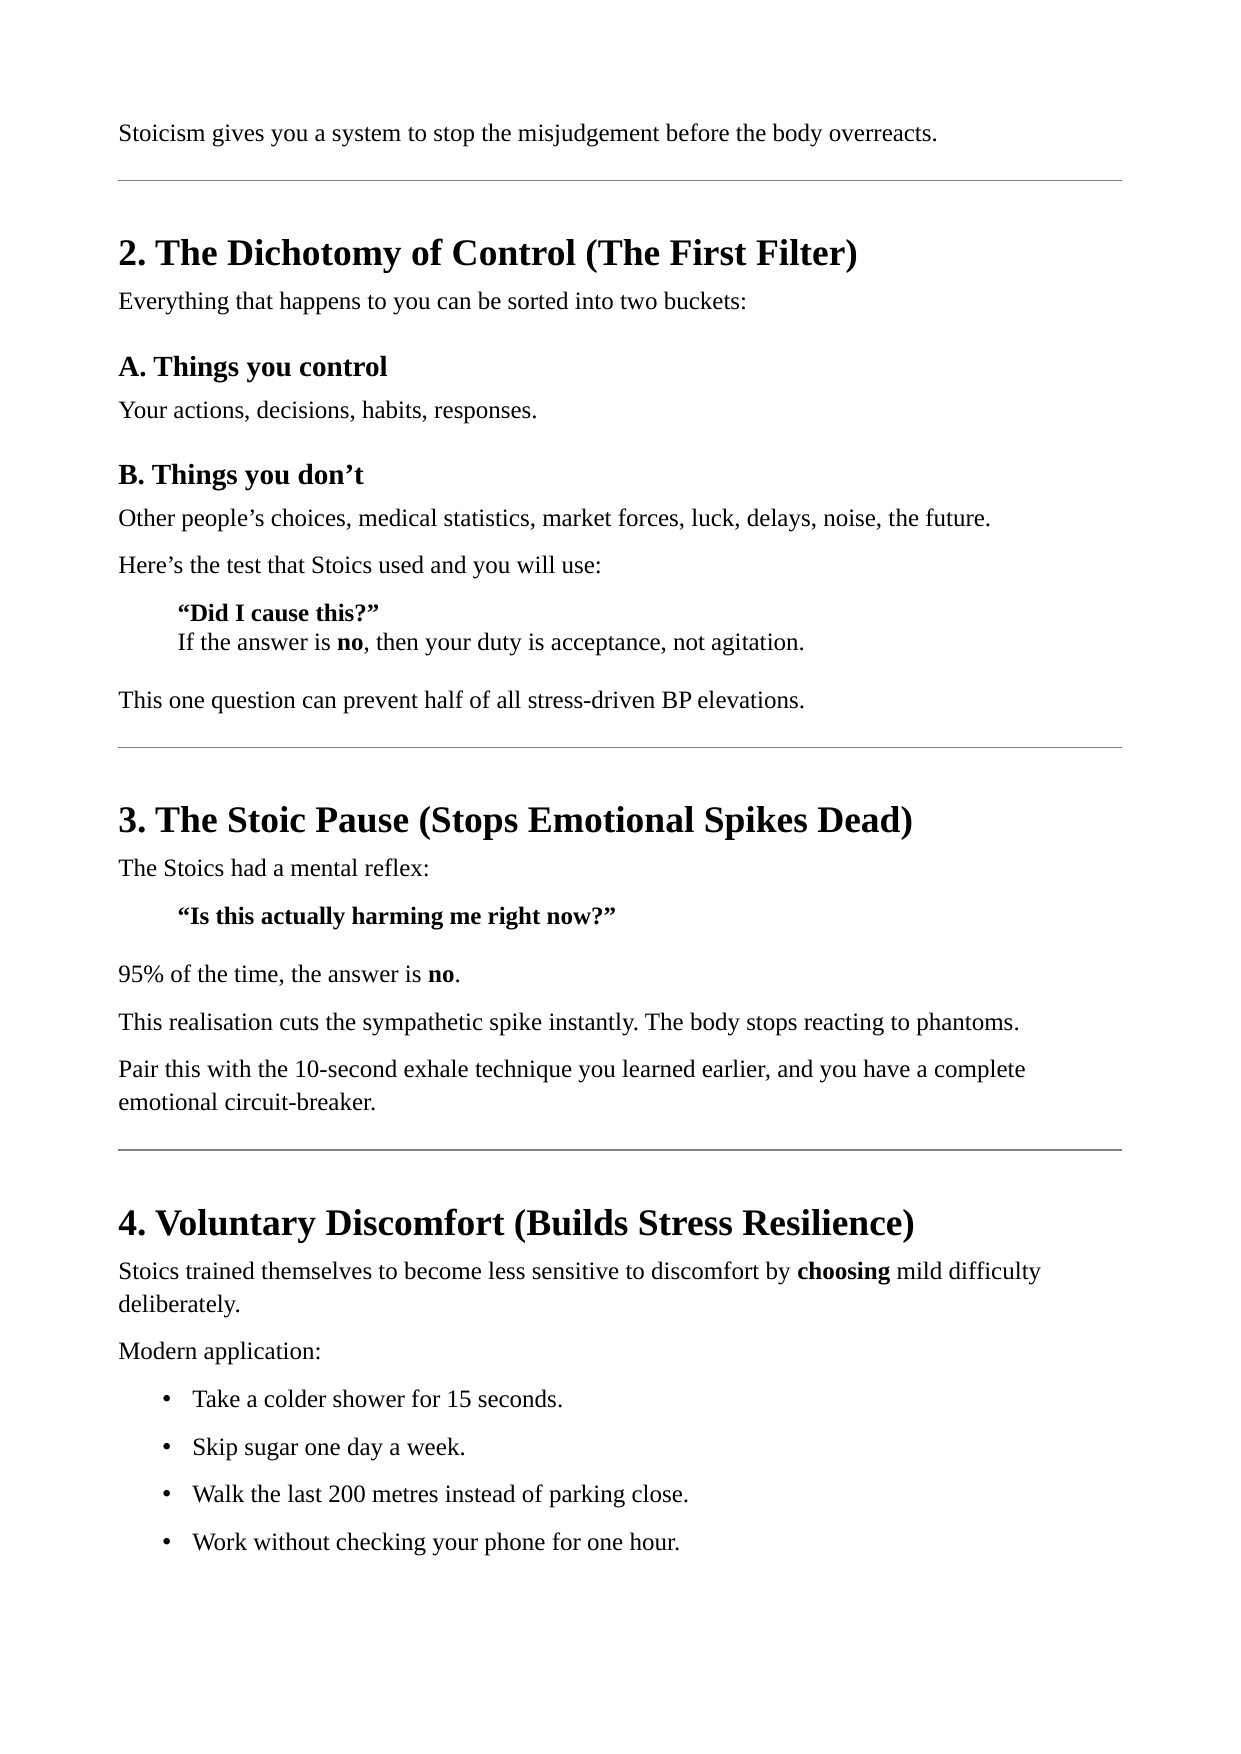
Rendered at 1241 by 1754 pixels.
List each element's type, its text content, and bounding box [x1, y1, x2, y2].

list Skip sugar one day a week. [162, 1432, 1122, 1460]
subtitle 4. Voluntary Discomfort (Builds Stress Resilience) [118, 1200, 1122, 1243]
text This one question can prevent half of all stress-driven BP elevations. [118, 685, 1122, 714]
text 95% of the time, the answer is no. [118, 959, 1122, 988]
list Walk the last 200 metres instead of parking close. [162, 1479, 1122, 1508]
text “Is this actually harming me right now?” [177, 901, 1063, 930]
subtitle 3. The Stoic Pause (Stops Emotional Spikes Dead) [118, 798, 1122, 841]
subtitle A. Things you control [118, 349, 1122, 382]
text Other people’s choices, medical statistics, market forces, luck, delays, noise, the future. [118, 503, 1122, 532]
text Everything that happens to you can be sorted into two buckets: [118, 286, 1122, 315]
text This realisation cuts the sympathetic spike instantly. The body stops reacting to phantoms. [118, 1007, 1122, 1036]
list Work without checking your phone for one hour. [162, 1527, 1122, 1556]
text Modern application: [118, 1336, 1122, 1365]
subtitle B. Things you don’t [118, 457, 1122, 490]
text Your actions, decisions, habits, responses. [118, 395, 1122, 423]
text Stoicism gives you a system to stop the misjudgement before the body overreacts. [118, 118, 1122, 147]
text The Stoics had a mental reflex: [118, 853, 1122, 882]
text Here’s the test that Stoics used and you will use: [118, 551, 1122, 579]
list Take a colder shower for 15 seconds. [162, 1384, 1122, 1413]
text “Did I cause this?” If the answer is no, then your duty is acceptance, not agitation. [177, 598, 1063, 656]
subtitle 2. The Dichotomy of Control (The First Filter) [118, 231, 1122, 274]
text Stoics trained themselves to become less sensitive to discomfort by choosing mild difficulty deliberately. [118, 1256, 1122, 1318]
text Pair this with the 10-second exhale technique you learned earlier, and you have a complete emotional circuit-breaker. [118, 1054, 1122, 1116]
